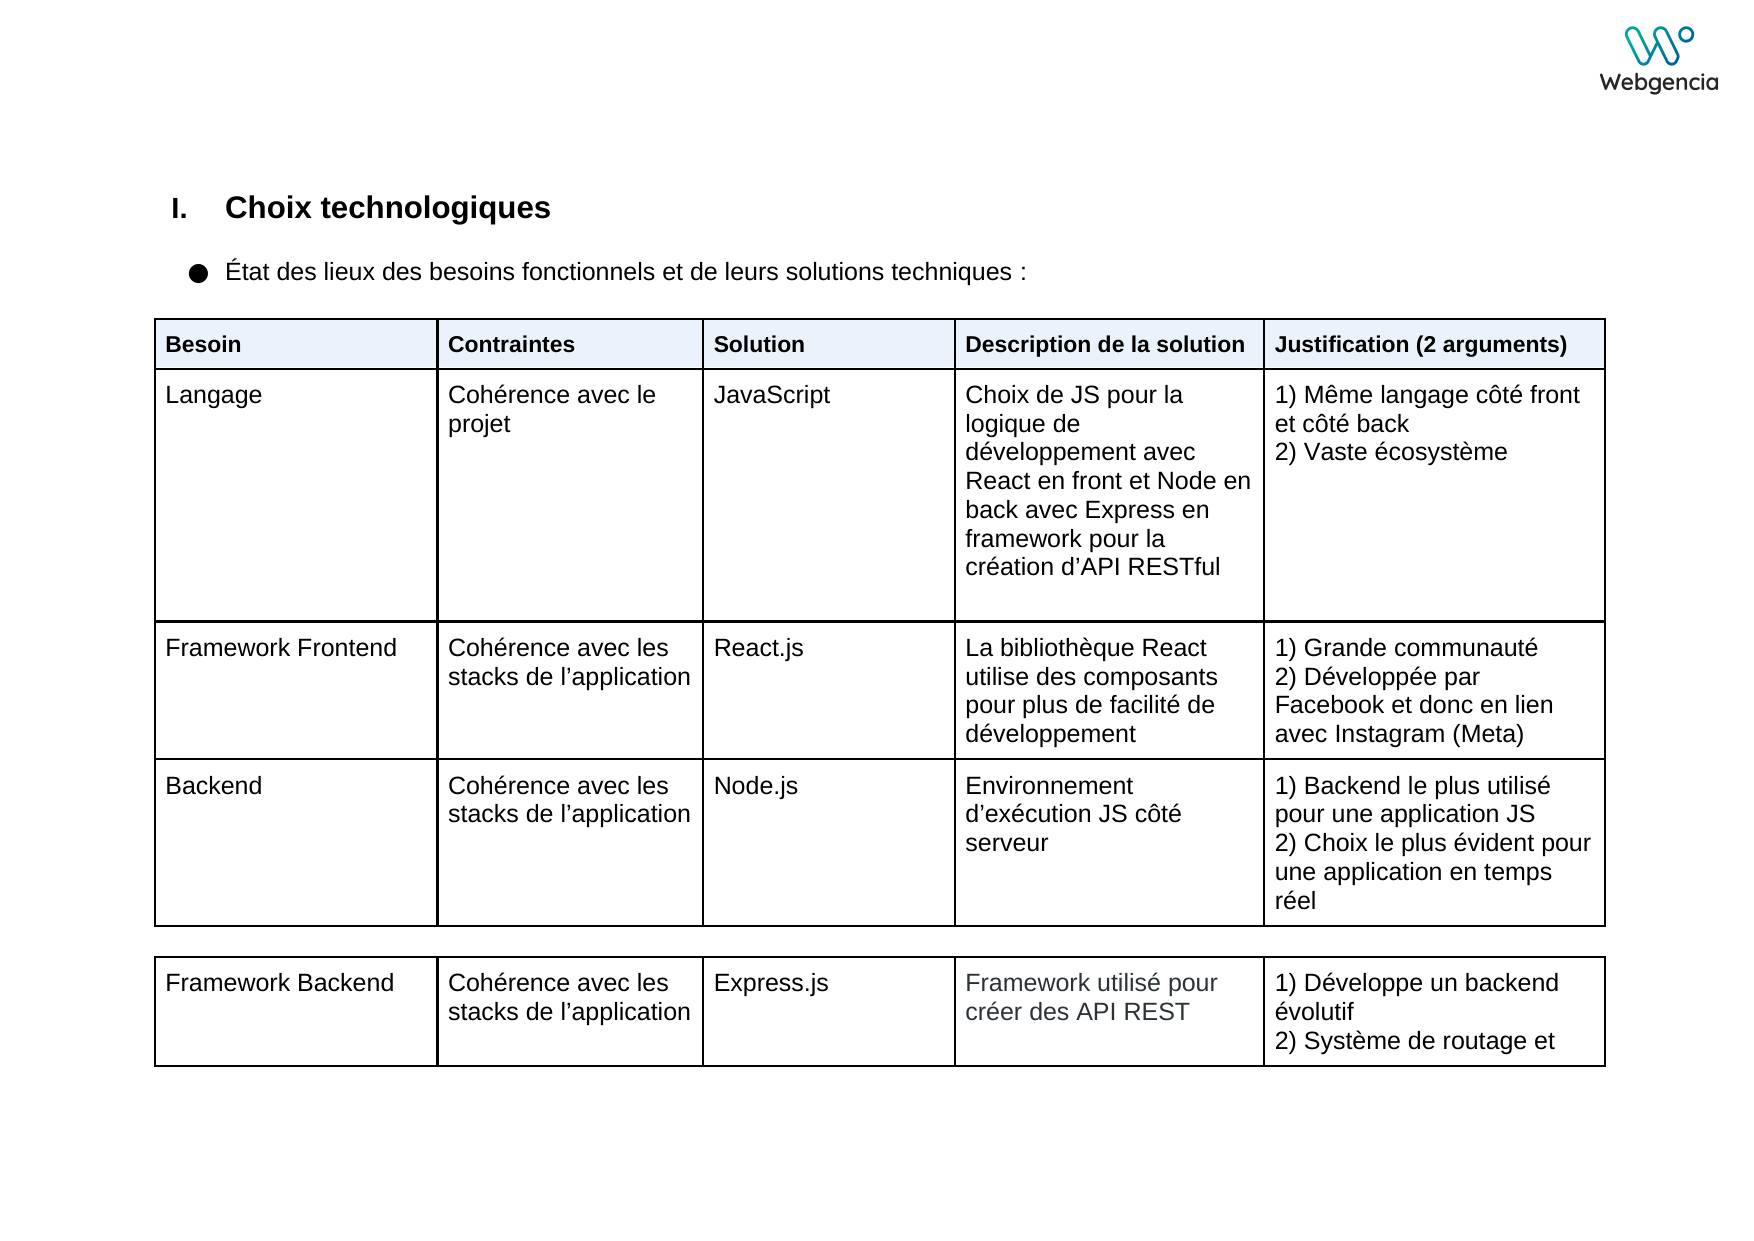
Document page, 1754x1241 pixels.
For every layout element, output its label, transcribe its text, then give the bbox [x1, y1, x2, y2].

table_cell Cohérence avec les stacks de l’application [439, 760, 702, 925]
table_cell Cohérence avec les stacks de l’application [439, 623, 702, 758]
table_header Solution [704, 320, 954, 367]
table_cell Choix de JS pour la logique de développement avec React en front et Node en back avec Express en framework pour la création d’API RESTful [956, 370, 1263, 620]
table_cell JavaScript [704, 370, 954, 620]
table_cell La bibliothèque React utilise des composants pour plus de facilité de développement [956, 623, 1263, 758]
table_cell React.js [704, 623, 954, 758]
table_header Cohérence avec les stacks de l’application [439, 958, 702, 1065]
table_header Besoin [156, 320, 436, 367]
table_header Justification (2 arguments) [1265, 320, 1604, 367]
table_header Framework utilisé pour créer des API REST [956, 958, 1263, 1065]
table_cell Environnement d’exécution JS côté serveur [956, 760, 1263, 925]
table_cell Backend [156, 760, 436, 925]
table_cell Node.js [704, 760, 954, 925]
table_cell Framework Frontend [156, 623, 436, 758]
table_header Contraintes [439, 320, 702, 367]
table_header 1) Développe un backend évolutif 2) Système de routage et [1265, 958, 1604, 1065]
picture [1580, 20, 1739, 101]
table_header Framework Backend [156, 958, 436, 1065]
table_cell Cohérence avec le projet [439, 370, 702, 620]
subtitle Choix technologiques [187, 189, 1604, 225]
table_cell Langage [156, 370, 436, 620]
table_cell 1) Même langage côté front et côté back 2) Vaste écosystème [1265, 370, 1604, 620]
table_cell 1) Grande communauté 2) Développée par Facebook et donc en lien avec Instagram (Meta) [1265, 623, 1604, 758]
table_header Description de la solution [956, 320, 1263, 367]
list État des lieux des besoins fonctionnels et de leurs solutions techniques : [187, 254, 1604, 288]
table_cell 1) Backend le plus utilisé pour une application JS 2) Choix le plus évident pour une application en temps réel [1265, 760, 1604, 925]
table_header Express.js [704, 958, 954, 1065]
